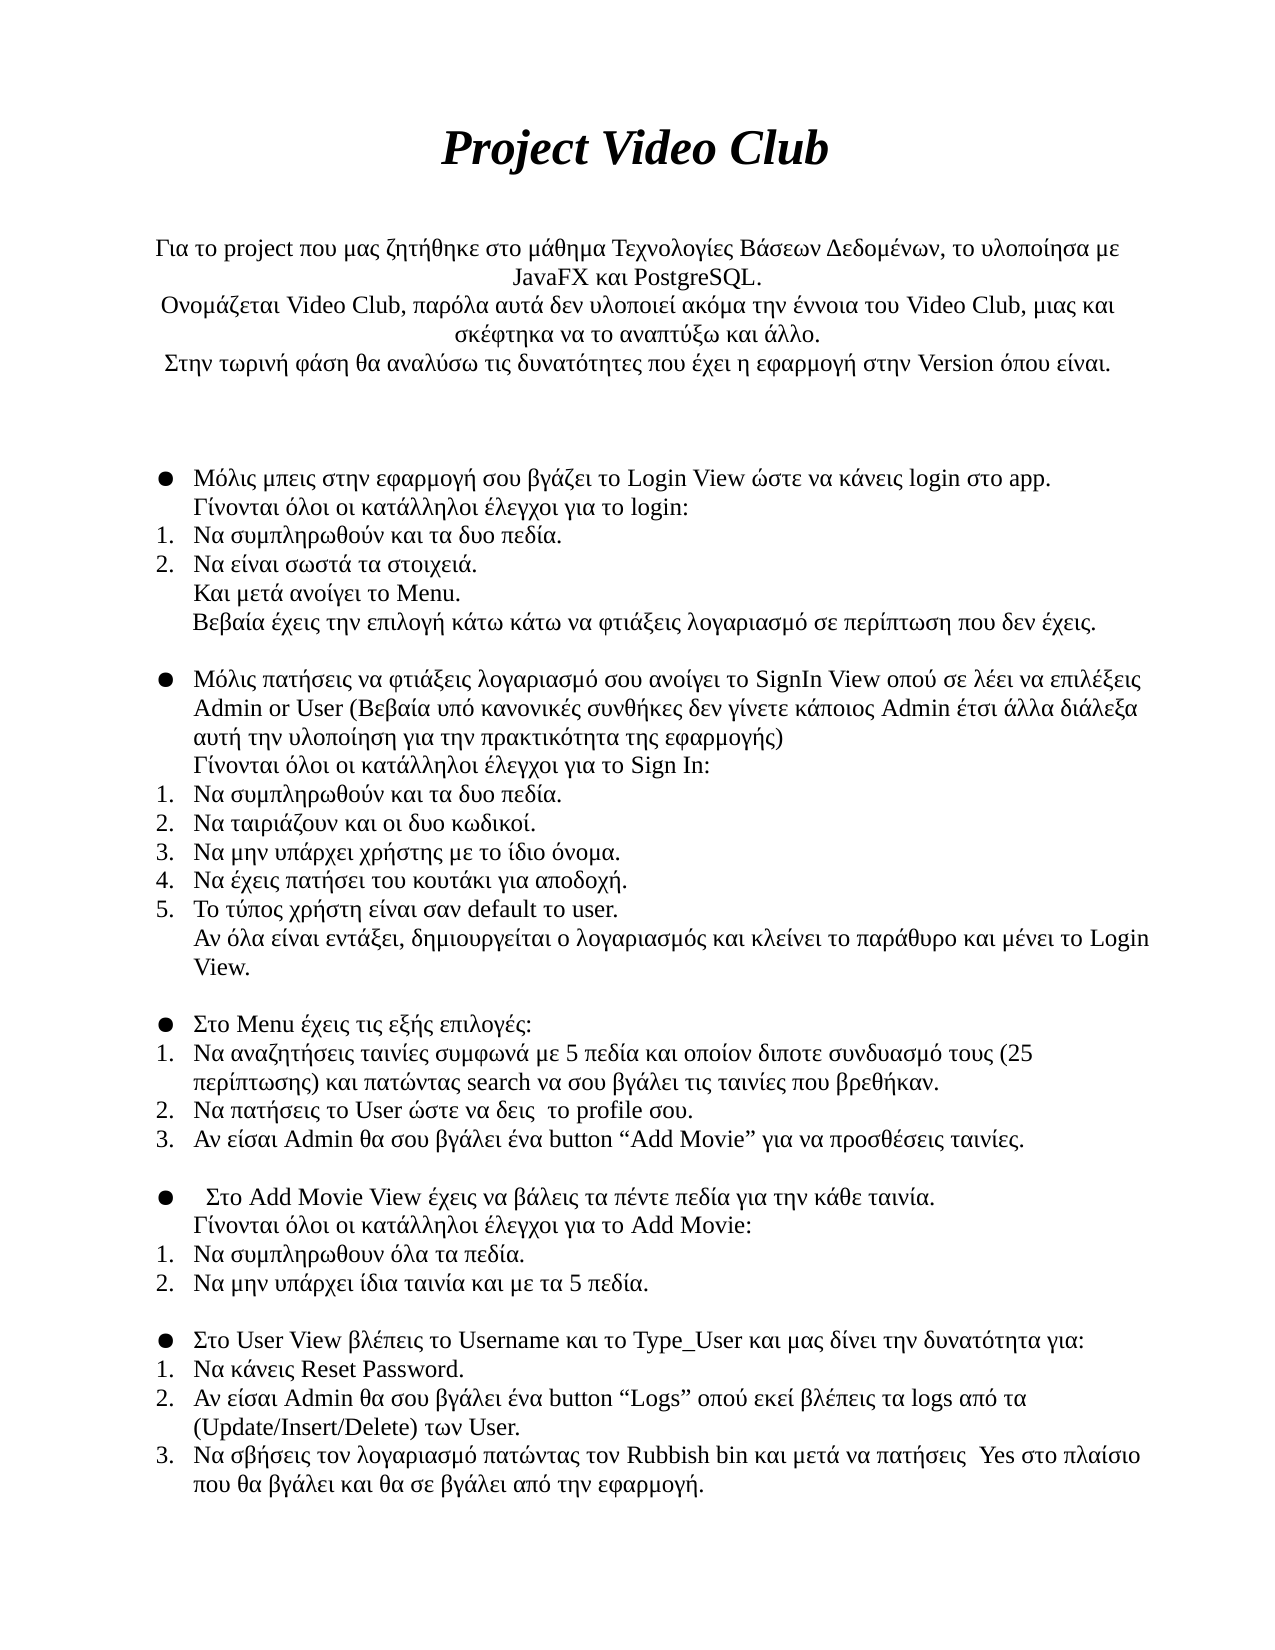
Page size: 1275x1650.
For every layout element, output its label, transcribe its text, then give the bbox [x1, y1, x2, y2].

list Να συμπληρωθουν όλα τα πεδία. [156, 1239, 1157, 1268]
list Να μην υπάρχει χρήστης με το ίδιο όνομα. [156, 837, 1157, 866]
list Να μην υπάρχει ίδια ταινία και με τα 5 πεδία. [156, 1268, 1157, 1297]
text Βεβαία έχεις την επιλογή κάτω κάτω να φτιάξεις λογαριασμό σε περίπτωση που δεν έχεις. [118, 607, 1157, 636]
list Να πατήσεις το User ώστε να δεις το profile σου. [156, 1096, 1157, 1124]
list Αν είσαι Admin θα σου βγάλει ένα button “Add Movie” για να προσθέσεις ταινίες. [156, 1124, 1157, 1153]
list Και μετά ανοίγει το Menu. [156, 578, 1157, 607]
list Να έχεις πατήσει του κουτάκι για αποδοχή. [156, 866, 1157, 894]
list Στο Add Movie View έχεις να βάλεις τα πέντε πεδία για την κάθε ταινία. [156, 1182, 1157, 1211]
list Να είναι σωστά τα στοιχειά. [156, 549, 1157, 578]
list Στο User View βλέπεις το Username και το Type_User και μας δίνει την δυνατότητα για: [156, 1326, 1157, 1354]
list Αν είσαι Admin θα σου βγάλει ένα button “Logs” οπού εκεί βλέπεις τα logs από τα (Update/Insert/Delete) των User. [156, 1383, 1157, 1441]
list Να κάνεις Reset Password. [156, 1354, 1157, 1383]
list Να συμπληρωθούν και τα δυο πεδία. [156, 779, 1157, 808]
list Να ταιριάζουν και οι δυο κωδικοί. [156, 808, 1157, 837]
list Γίνονται όλοι οι κατάλληλοι έλεγχοι για το Add Movie: [156, 1211, 1157, 1239]
text Για το project που μας ζητήθηκε στο μάθημα Τεχνολογίες Βάσεων Δεδομένων, το υλοποίησα με JavaFX και PostgreSQL. [118, 233, 1157, 291]
text Project Video Club [118, 118, 1157, 176]
list Να σβήσεις τον λογαριασμό πατώντας τον Rubbish bin και μετά να πατήσεις Yes στο πλαίσιο που θα βγάλει και θα σε βγάλει από την εφαρμογή. [156, 1441, 1157, 1498]
list Στο Menu έχεις τις εξής επιλογές: [156, 1009, 1157, 1038]
list Να αναζητήσεις ταινίες συμφωνά με 5 πεδία και οποίον διποτε συνδυασμό τους (25 περίπτωσης) και πατώντας search να σου βγάλει τις ταινίες που βρεθήκαν. [156, 1038, 1157, 1096]
list Γίνονται όλοι οι κατάλληλοι έλεγχοι για το Sign In: [156, 751, 1157, 779]
list Μόλις μπεις στην εφαρμογή σου βγάζει το Login View ώστε να κάνεις login στο app. [156, 463, 1157, 492]
list Μόλις πατήσεις να φτιάξεις λογαριασμό σου ανοίγει το SignIn View οπού σε λέει να επιλέξεις Admin or User (Βεβαία υπό κανονικές συνθήκες δεν γίνετε κάποιος Admin έτσι άλλα διάλεξα αυτή την υλοποίηση για την πρακτικότητα της εφαρμογής) [156, 664, 1157, 751]
list Το τύπος χρήστη είναι σαν default το user. [156, 894, 1157, 923]
text Ονομάζεται Video Club, παρόλα αυτά δεν υλοποιεί ακόμα την έννοια του Video Club, μιας και σκέφτηκα να το αναπτύξω και άλλο. [118, 291, 1157, 348]
list Να συμπληρωθούν και τα δυο πεδία. [156, 521, 1157, 549]
list Αν όλα είναι εντάξει, δημιουργείται ο λογαριασμός και κλείνει το παράθυρο και μένει το Login View. [156, 923, 1157, 981]
text Στην τωρινή φάση θα αναλύσω τις δυνατότητες που έχει η εφαρμογή στην Version όπου είναι. [118, 348, 1157, 377]
list Γίνονται όλοι οι κατάλληλοι έλεγχοι για το login: [156, 492, 1157, 521]
